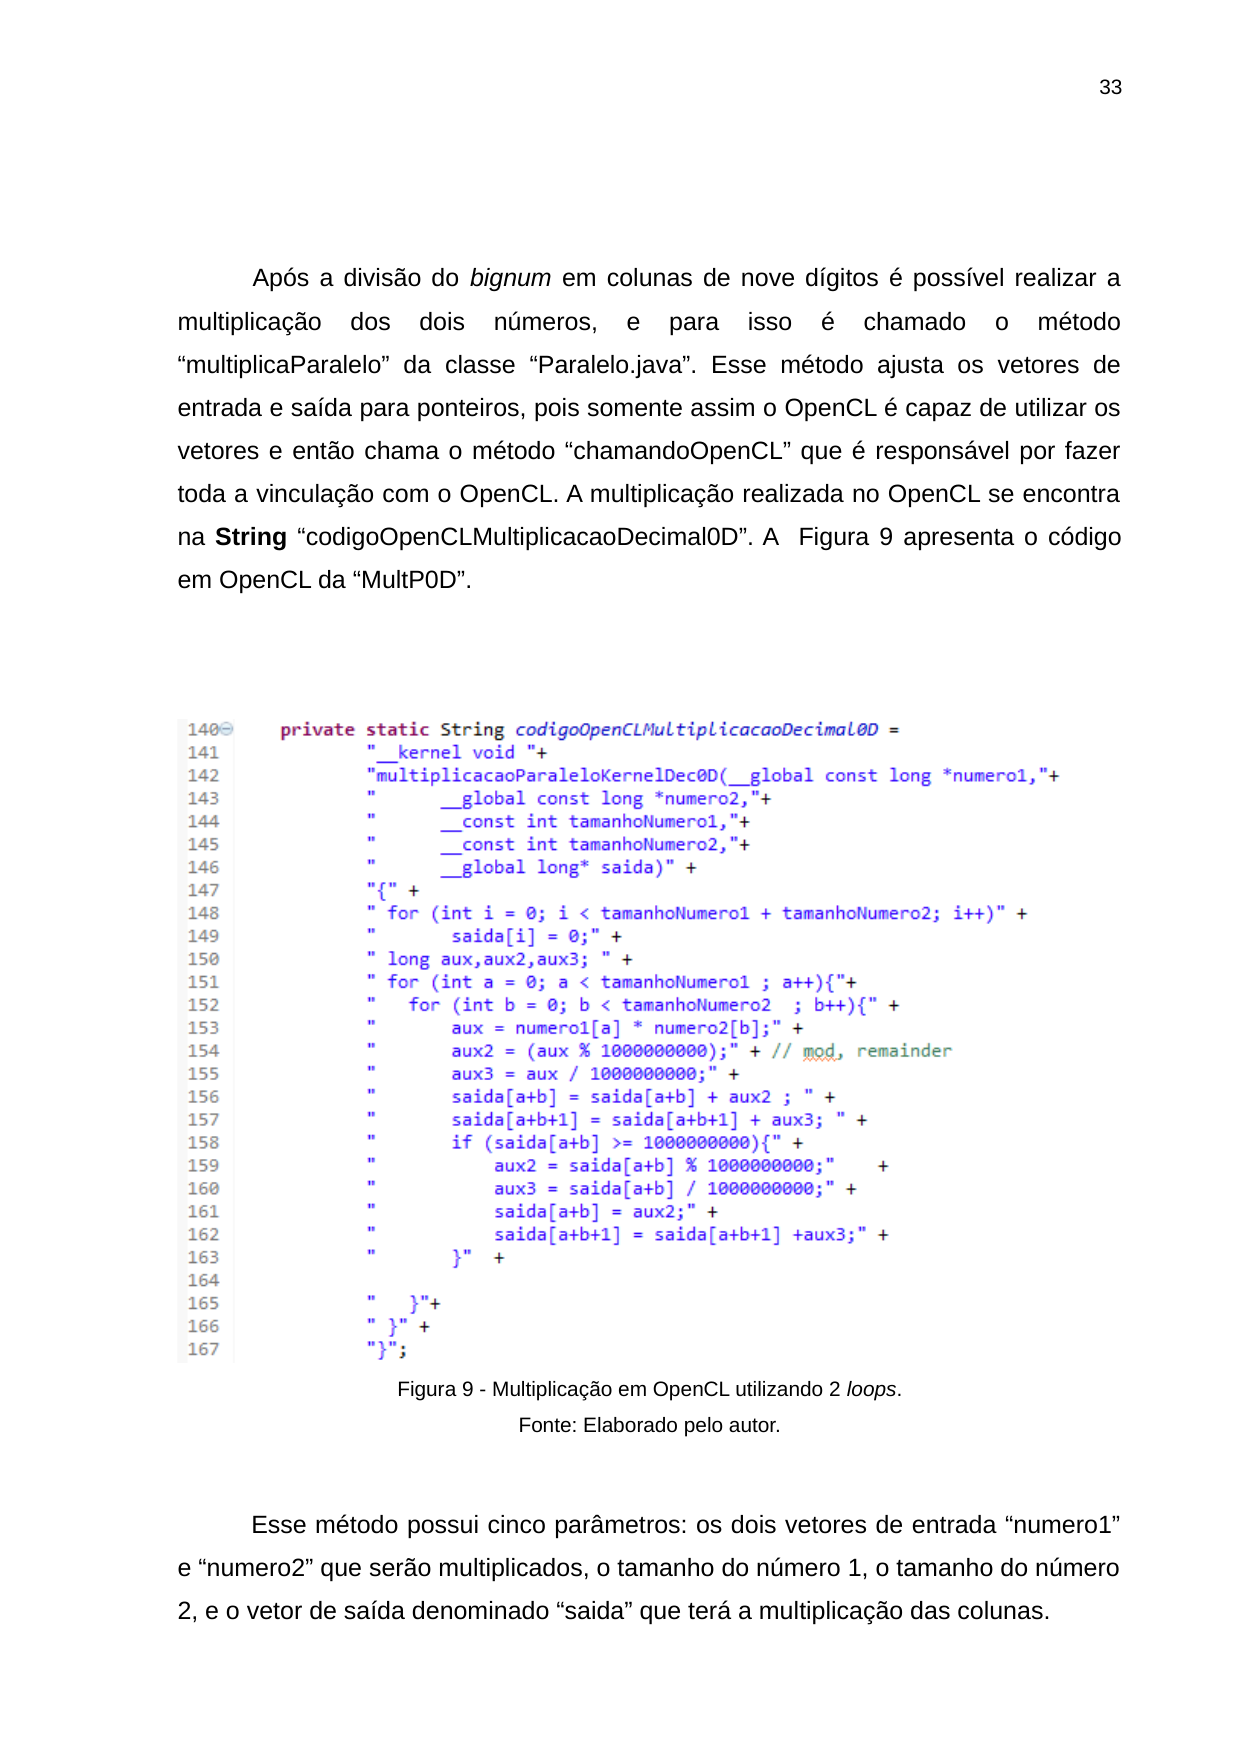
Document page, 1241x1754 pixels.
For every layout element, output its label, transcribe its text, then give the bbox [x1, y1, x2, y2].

text Esse método possui cinco parâmetros: os dois vetores de entrada “numero1” e “numero2” que serão multiplicados, o tamanho do número 1, o tamanho do número 2, e o vetor de saída denominado “saida” que terá a multiplicação das colunas. [177, 1509, 1122, 1624]
picture [177, 719, 1122, 1363]
text Figura 9 - Multiplicação em OpenCL utilizando 2 loops. [177, 1377, 1122, 1401]
text Após a divisão do bignum em colunas de nove dígitos é possível realizar a multiplicação dos dois números, e para isso é chamado o método “multiplicaParalelo” da classe “Paralelo.java”. Esse método ajusta os vetores de entrada e saída para ponteiros, pois somente assim o OpenCL é capaz de utilizar os vetores e então chama o método “chamandoOpenCL” que é responsável por fazer toda a vinculação com o OpenCL. A multiplicação realizada no OpenCL se encontra na String “codigoOpenCLMultiplicacaoDecimal0D”. A Figura 9 apresenta o código em OpenCL da “MultP0D”. [177, 263, 1122, 594]
text Fonte: Elaborado pelo autor. [177, 1413, 1122, 1437]
